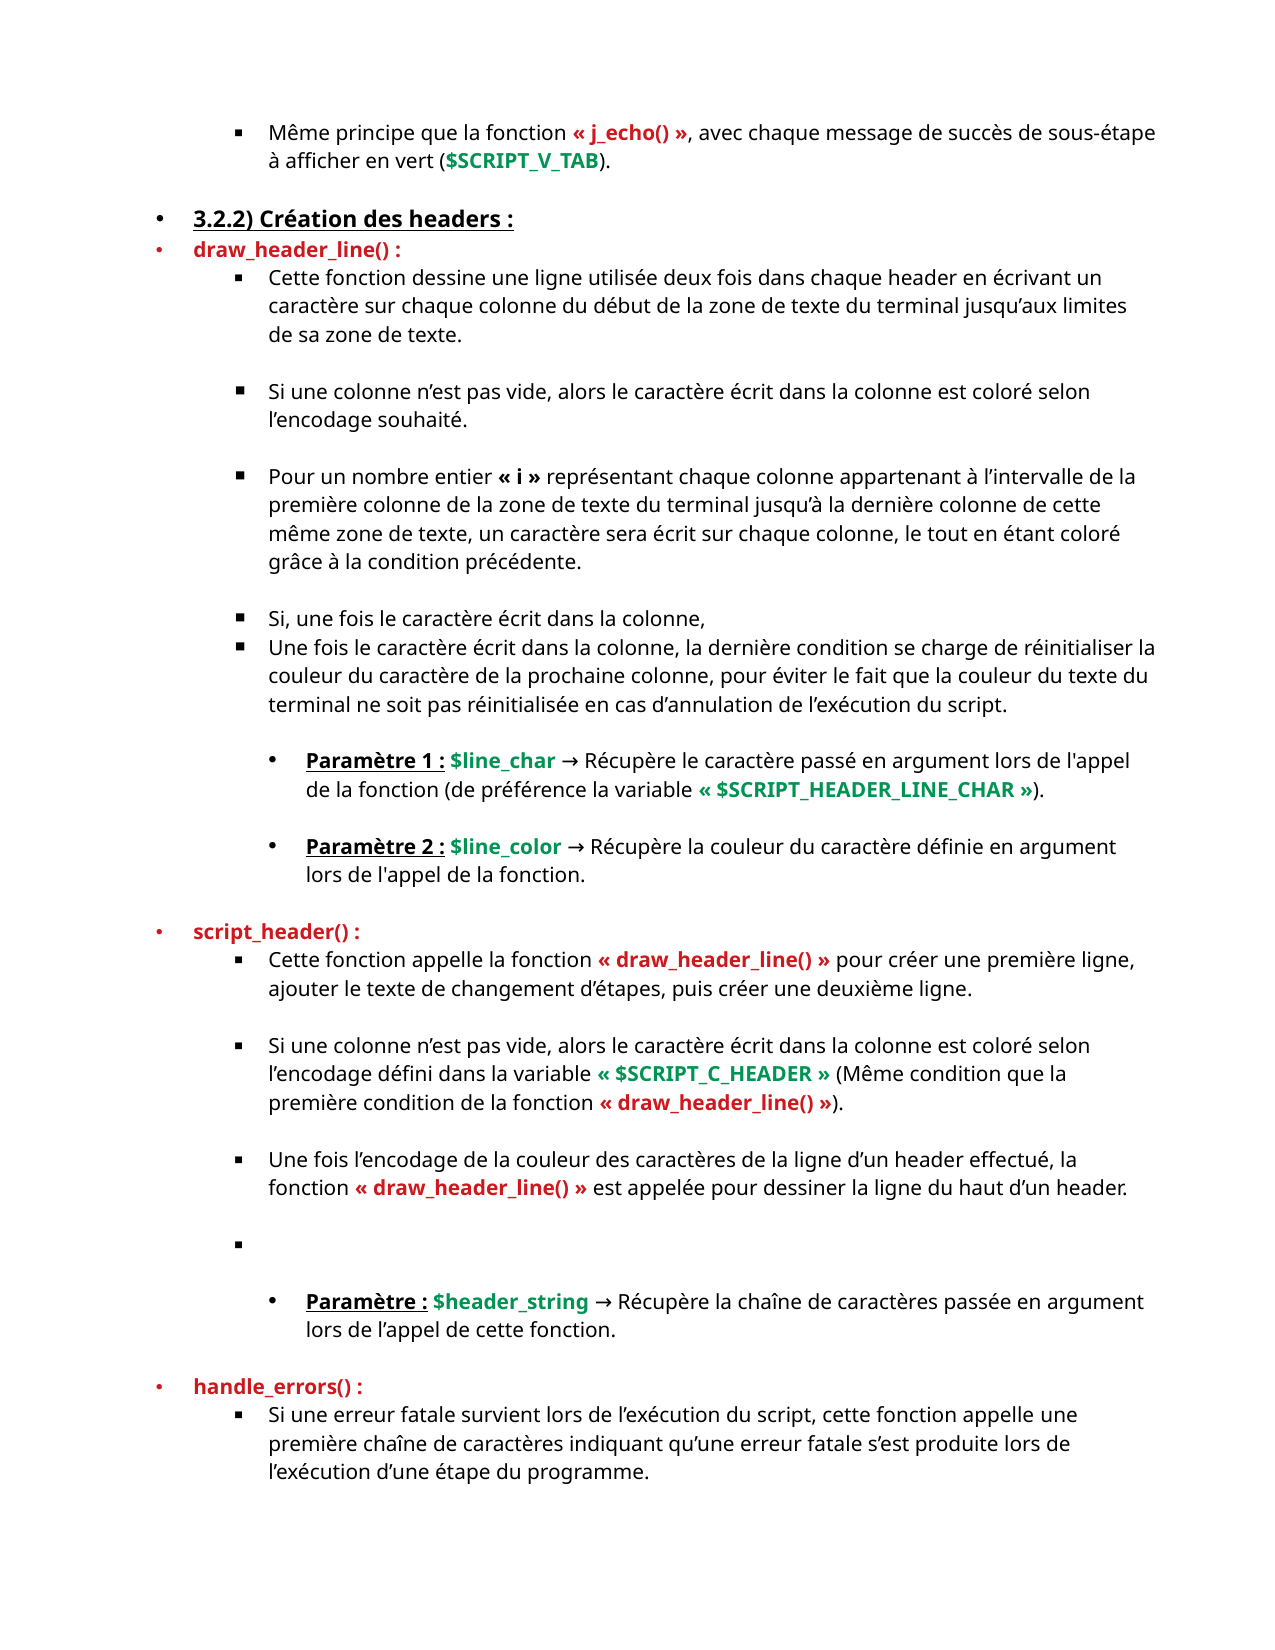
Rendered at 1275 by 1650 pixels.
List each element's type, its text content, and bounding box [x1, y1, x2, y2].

list handle_errors() : [156, 1372, 1157, 1401]
list Si une colonne n’est pas vide, alors le caractère écrit dans la colonne est coloré selon l’encodage souhaité. [231, 377, 1157, 434]
list Paramètre 2 : $line_color → Récupère la couleur du caractère définie en argument lors de l'appel de la fonction. [268, 832, 1157, 889]
list Paramètre 1 : $line_char → Récupère le caractère passé en argument lors de l'appel de la fonction (de préférence la variable « $SCRIPT_HEADER_LINE_CHAR »). [268, 747, 1157, 803]
list 3.2.2) Création des headers : [156, 203, 1157, 235]
list draw_header_line() : [156, 235, 1157, 263]
list Une fois l’encodage de la couleur des caractères de la ligne d’un header effectué, la fonction « draw_header_line() » est appelée pour dessiner la ligne du haut d’un header. [231, 1145, 1157, 1202]
list script_header() : [156, 917, 1157, 946]
list Même principe que la fonction « j_echo() », avec chaque message de succès de sous-étape à afficher en vert ($SCRIPT_V_TAB). [231, 118, 1157, 175]
list Paramètre : $header_string → Récupère la chaîne de caractères passée en argument lors de l’appel de cette fonction. [268, 1287, 1157, 1344]
list Cette fonction appelle la fonction « draw_header_line() » pour créer une première ligne, ajouter le texte de changement d’étapes, puis créer une deuxième ligne. [231, 946, 1157, 1002]
list Cette fonction dessine une ligne utilisée deux fois dans chaque header en écrivant un caractère sur chaque colonne du début de la zone de texte du terminal jusqu’aux limites de sa zone de texte. [231, 263, 1157, 348]
list Si, une fois le caractère écrit dans la colonne, [231, 604, 1157, 633]
list Une fois le caractère écrit dans la colonne, la dernière condition se charge de réinitialiser la couleur du caractère de la prochaine colonne, pour éviter le fait que la couleur du texte du terminal ne soit pas réinitialisée en cas d’annulation de l’exécution du script. [231, 633, 1157, 718]
list Pour un nombre entier « i » représentant chaque colonne appartenant à l’intervalle de la première colonne de la zone de texte du terminal jusqu’à la dernière colonne de cette même zone de texte, un caractère sera écrit sur chaque colonne, le tout en étant coloré grâce à la condition précédente. [231, 462, 1157, 576]
list Si une erreur fatale survient lors de l’exécution du script, cette fonction appelle une première chaîne de caractères indiquant qu’une erreur fatale s’est produite lors de l’exécution d’une étape du programme. [231, 1401, 1157, 1486]
list Si une colonne n’est pas vide, alors le caractère écrit dans la colonne est coloré selon l’encodage défini dans la variable « $SCRIPT_C_HEADER » (Même condition que la première condition de la fonction « draw_header_line() »). [231, 1031, 1157, 1116]
